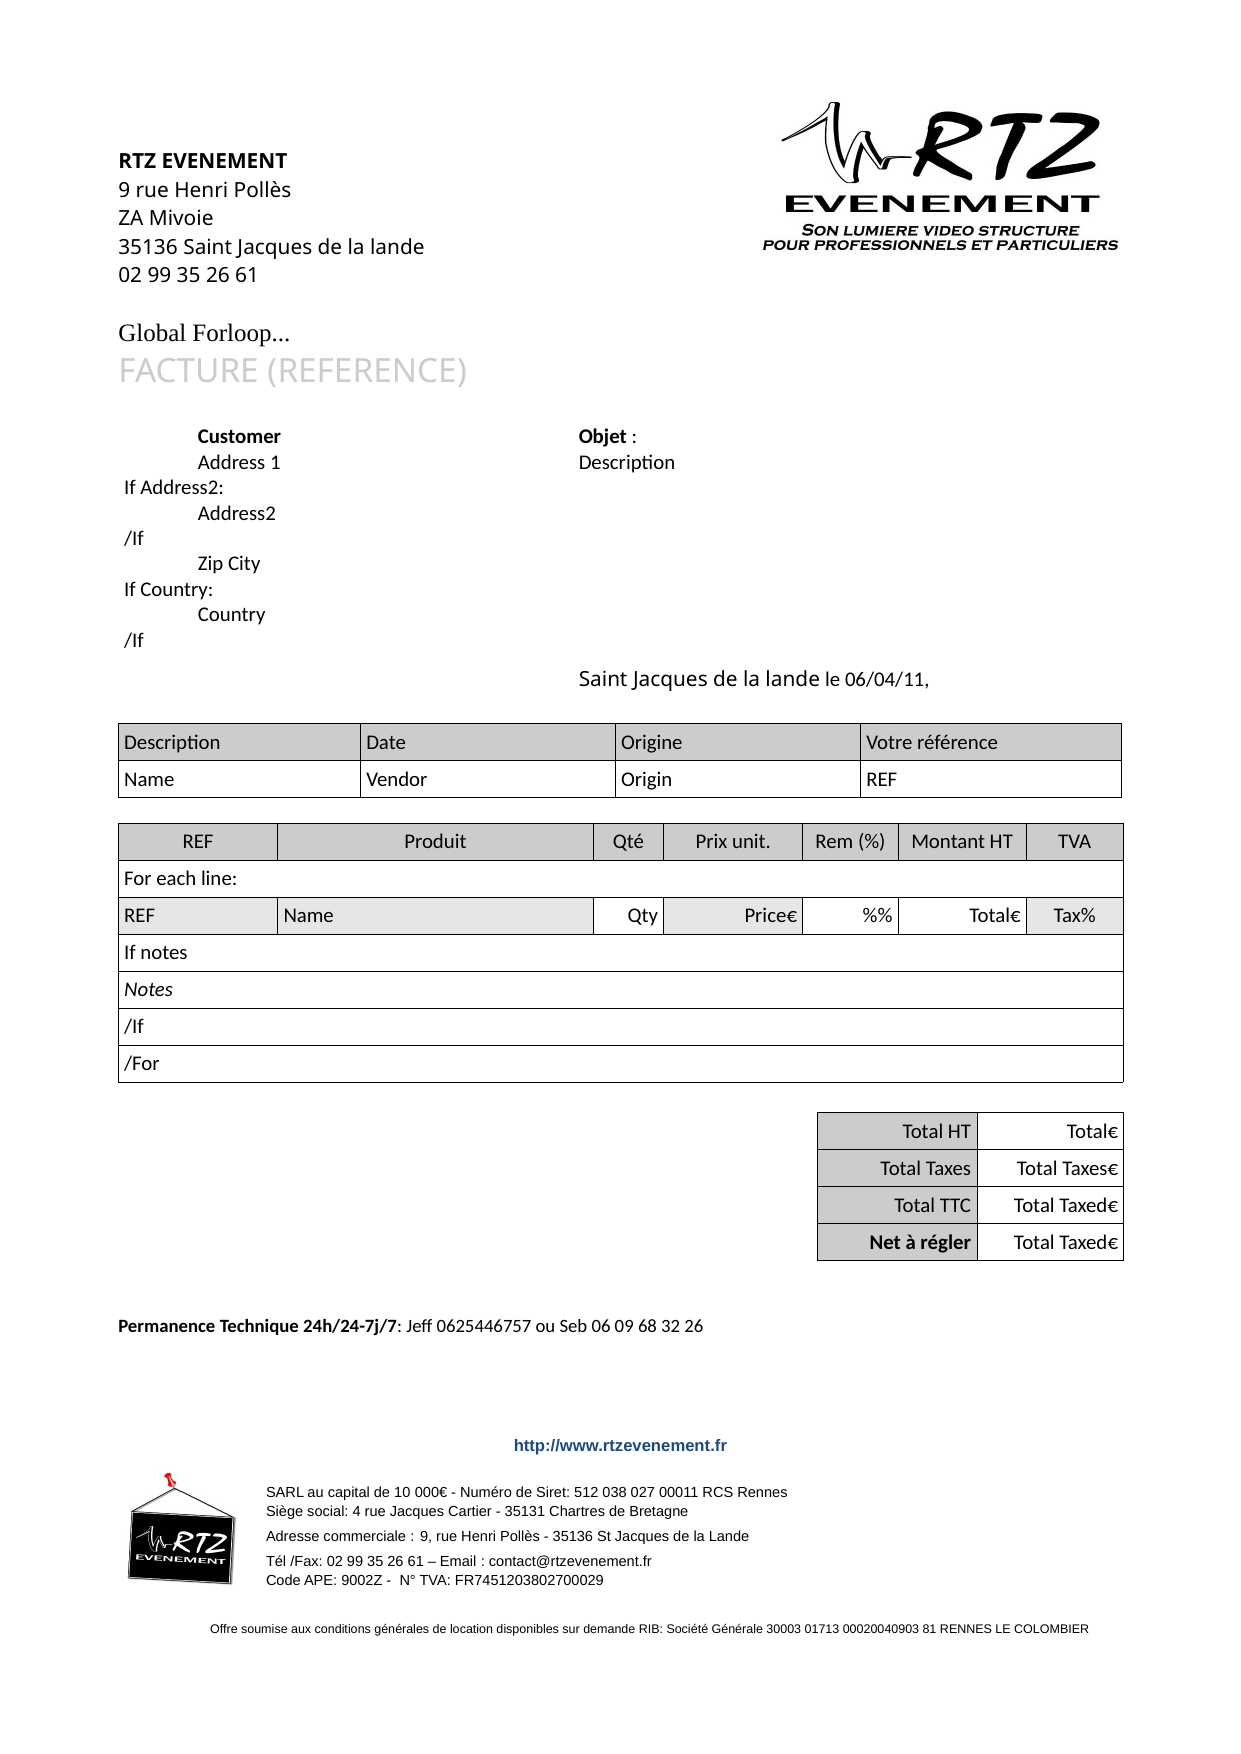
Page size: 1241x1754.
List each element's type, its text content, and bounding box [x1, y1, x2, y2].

table_cell Saint Jacques de la lande le 06/04/11, [573, 658, 1123, 698]
table_header Description [119, 724, 360, 760]
table_header Objet : Description [573, 418, 1123, 658]
table_header Rem (%) [803, 824, 898, 860]
table_cell Total Taxed€ [978, 1224, 1123, 1260]
table_header Qté [594, 824, 663, 860]
table_header Produit [278, 824, 593, 860]
text Global Forloop...<setLang(invoice.partner_id.lang or 'fr_FR')> [118, 318, 1122, 347]
table_cell Qty [594, 898, 663, 934]
table_header [119, 1112, 817, 1260]
table_cell For each line: [119, 861, 1123, 897]
table_header REF [119, 824, 277, 860]
table_cell Total Taxes [818, 1150, 977, 1186]
table_cell REF [119, 898, 277, 934]
table_cell [118, 658, 573, 698]
table_cell Price€ [664, 898, 802, 934]
table_cell Total Taxed€ [978, 1187, 1123, 1223]
table_cell /For [119, 1046, 1123, 1082]
table_cell Total Taxes€ [978, 1150, 1123, 1186]
table_header Votre référence [861, 724, 1121, 760]
table_header TVA [1027, 824, 1123, 860]
table_cell /If [119, 1009, 1123, 1045]
table_header Customer Address 1 If Address2: Address2 /If Zip City If Country: Country /If [118, 418, 573, 658]
picture [126, 1471, 237, 1586]
table_cell Name [278, 898, 593, 934]
table_header Date [361, 724, 615, 760]
table_header Total€ [978, 1113, 1123, 1149]
table_cell Total€ [899, 898, 1026, 934]
picture [761, 100, 1120, 252]
table_cell Origin [616, 761, 860, 797]
table_cell Tax% [1027, 898, 1123, 934]
table_cell Notes [119, 972, 1123, 1008]
table_cell If notes [119, 935, 1123, 971]
table_cell Net à régler [818, 1224, 977, 1260]
table_header Prix unit. [664, 824, 802, 860]
table_cell Total TTC [818, 1187, 977, 1223]
table_cell Vendor [361, 761, 615, 797]
table_header Montant HT [899, 824, 1026, 860]
text Permanence Technique 24h/24-7j/7: Jeff 0625446757 ou Seb 06 09 68 32 26 [118, 1314, 1047, 1337]
table_header Origine [616, 724, 860, 760]
text FACTURE (REFERENCE) [118, 347, 1122, 392]
table_header Total HT [818, 1113, 977, 1149]
table_cell REF [861, 761, 1121, 797]
table_cell %% [803, 898, 898, 934]
table_cell Name [119, 761, 360, 797]
